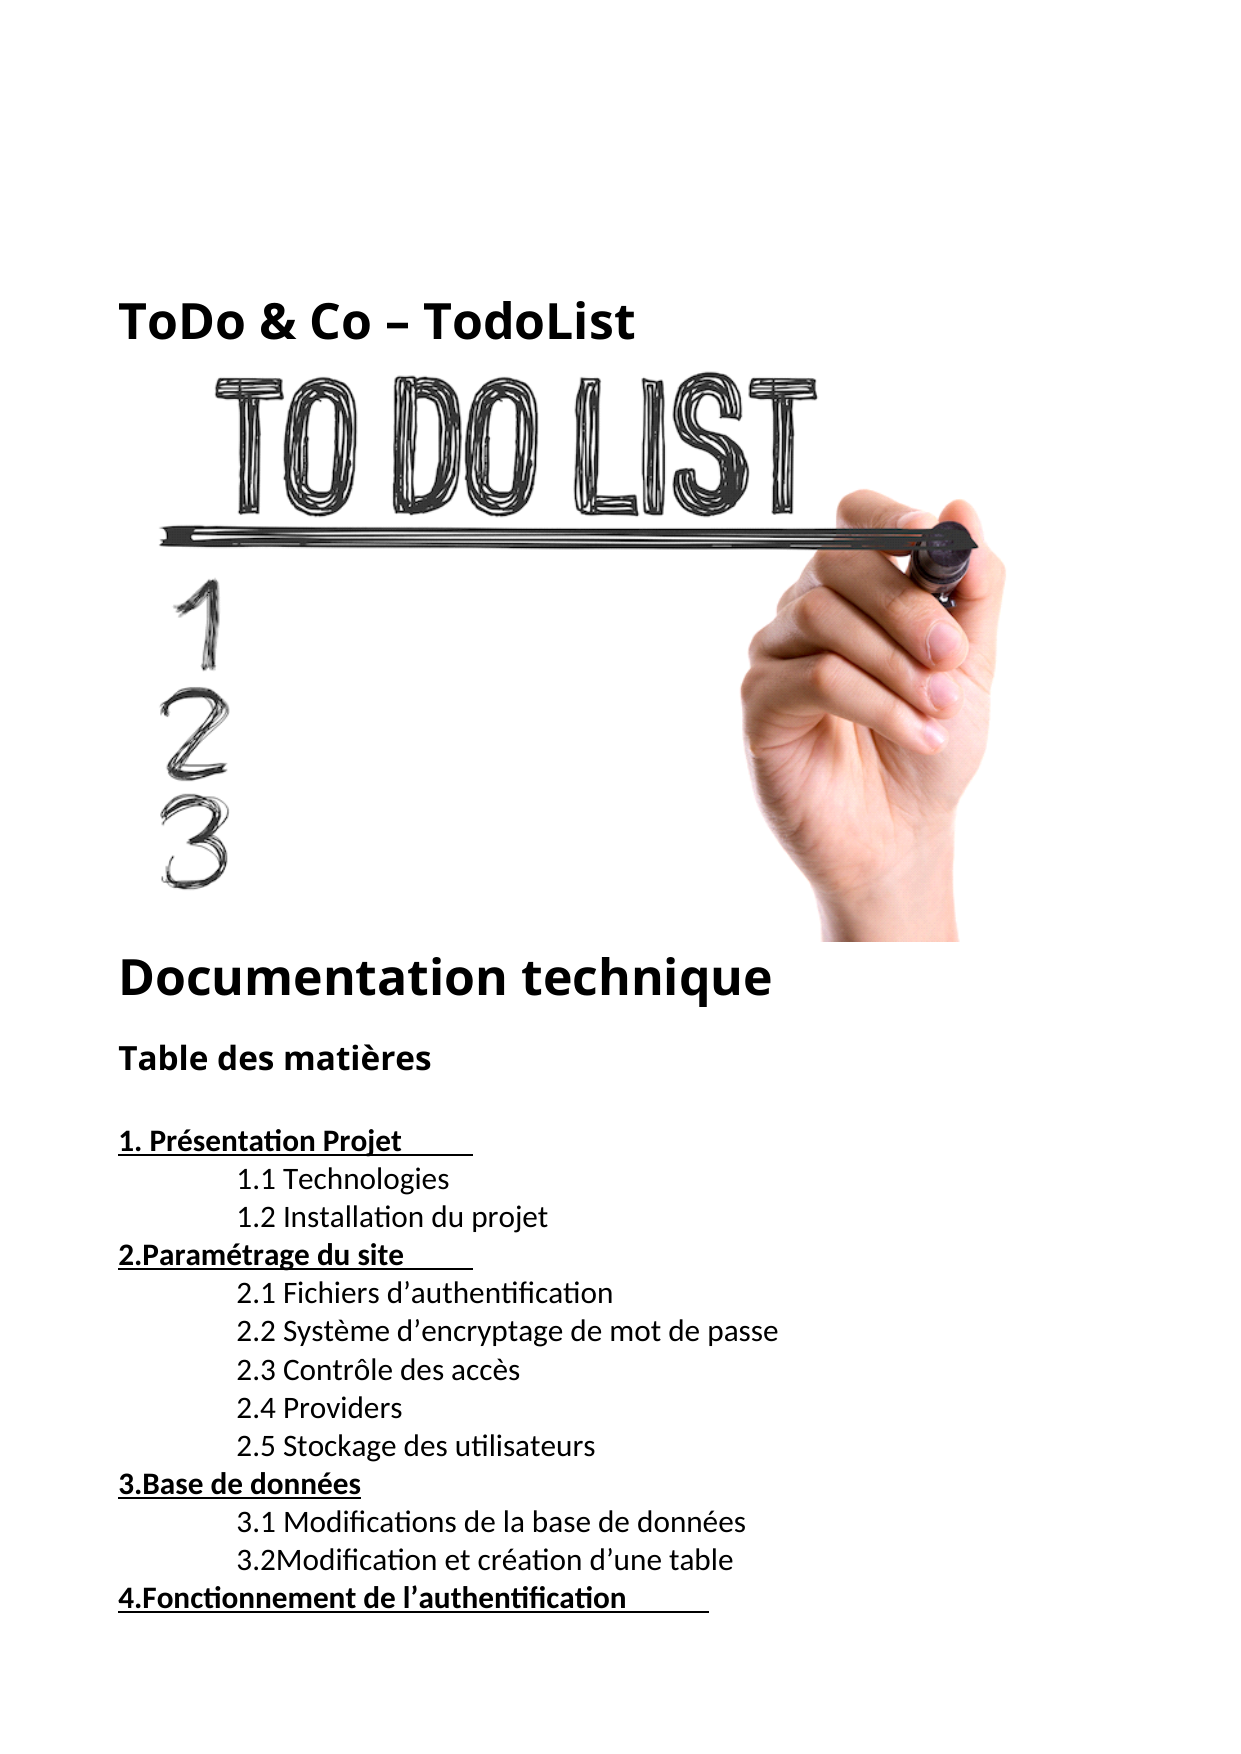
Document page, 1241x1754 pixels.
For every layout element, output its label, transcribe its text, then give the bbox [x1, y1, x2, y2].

text 2.1 Fichiers d’authentification [118, 1273, 1122, 1312]
text 3.1 Modifications de la base de données [118, 1502, 1122, 1540]
text Table des matières [118, 1035, 1122, 1080]
text 1. Présentation Projet [118, 1121, 1122, 1159]
text 1.1 Technologies [118, 1159, 1122, 1197]
text 2.4 Providers [118, 1388, 1122, 1426]
text ToDo & Co – TodoList [118, 286, 1122, 354]
text 3.Base de données [118, 1464, 1122, 1502]
text Documentation technique [118, 942, 1122, 1010]
text 3.2Modification et création d’une table [118, 1540, 1122, 1578]
text 2.3 Contrôle des accès [118, 1350, 1122, 1388]
text 2.Paramétrage du site [118, 1235, 1122, 1273]
text 2.2 Système d’encryptage de mot de passe [118, 1312, 1122, 1350]
text 1.2 Installation du projet [118, 1197, 1122, 1235]
text 4.Fonctionnement de l’authentification [118, 1578, 1122, 1617]
text 2.5 Stockage des utilisateurs [118, 1426, 1122, 1464]
